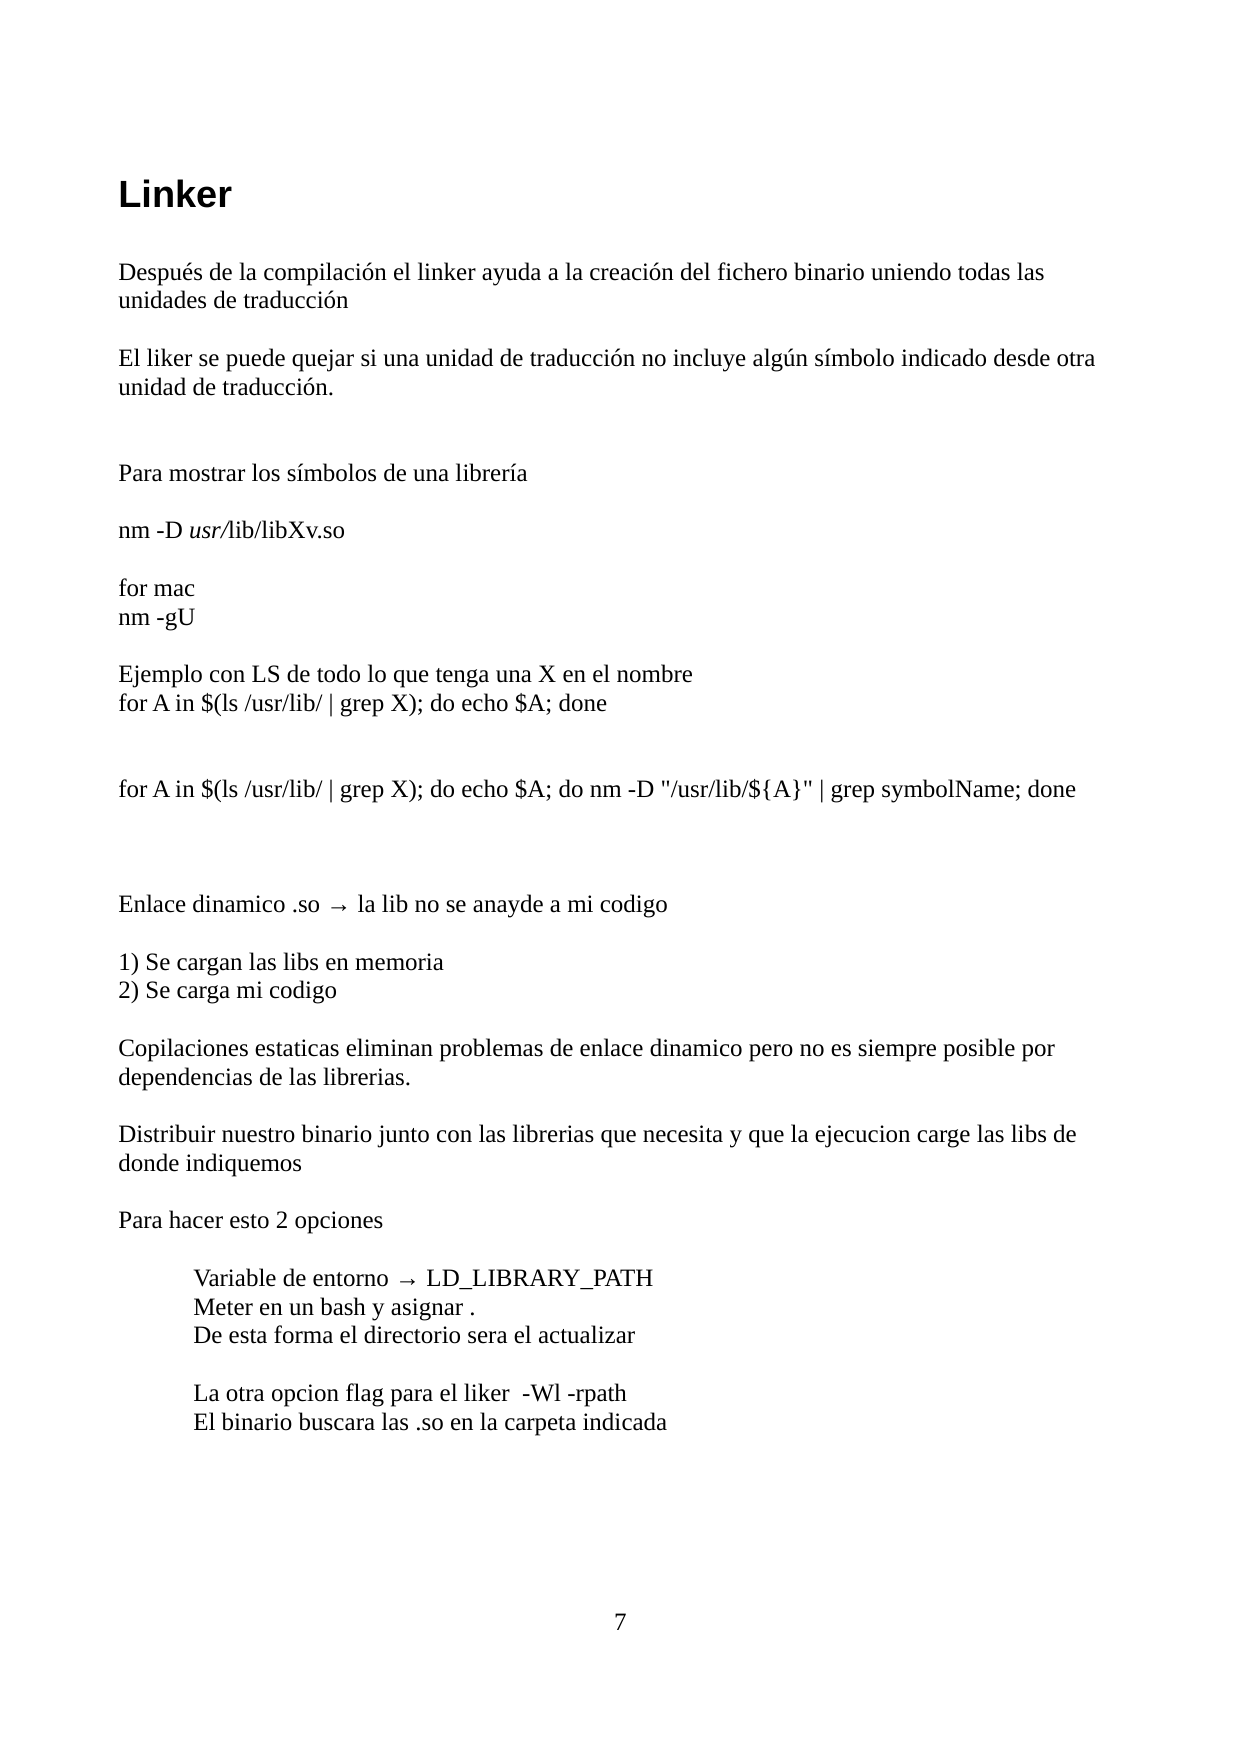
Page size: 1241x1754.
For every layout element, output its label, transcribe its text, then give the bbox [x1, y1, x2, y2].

text De esta forma el directorio sera el actualizar [193, 1321, 1122, 1349]
text Copilaciones estaticas eliminan problemas de enlace dinamico pero no es siempre posible por dependencias de las librerias. [118, 1033, 1122, 1091]
text Ejemplo con LS de todo lo que tenga una X en el nombre [118, 659, 1122, 688]
text Enlace dinamico .so → la lib no se anayde a mi codigo [118, 889, 1122, 918]
text Para mostrar los símbolos de una librería [118, 458, 1122, 487]
text Después de la compilación el linker ayuda a la creación del fichero binario uniendo todas las unidades de traducción [118, 257, 1122, 314]
text Variable de entorno → LD_LIBRARY_PATH [193, 1263, 1122, 1292]
text El liker se puede quejar si una unidad de traducción no incluye algún símbolo indicado desde otra unidad de traducción. [118, 343, 1122, 401]
text La otra opcion flag para el liker -Wl -rpath [193, 1378, 1122, 1407]
text nm -gU [118, 602, 1122, 631]
text nm -D usr/lib/libXv.so [118, 516, 1122, 544]
subtitle Linker [118, 172, 1122, 216]
text for mac [118, 573, 1122, 602]
text for A in $(ls /usr/lib/ | grep X); do echo $A; done [118, 688, 1122, 717]
text Para hacer esto 2 opciones [118, 1206, 1122, 1234]
text 1) Se cargan las libs en memoria [118, 947, 1122, 976]
text 2) Se carga mi codigo [118, 976, 1122, 1004]
text for A in $(ls /usr/lib/ | grep X); do echo $A; do nm -D "/usr/lib/${A}" | grep symbolName; done [118, 774, 1122, 803]
text Meter en un bash y asignar . [193, 1292, 1122, 1321]
text Distribuir nuestro binario junto con las librerias que necesita y que la ejecucion carge las libs de donde indiquemos [118, 1119, 1122, 1177]
text El binario buscara las .so en la carpeta indicada [193, 1407, 1122, 1436]
